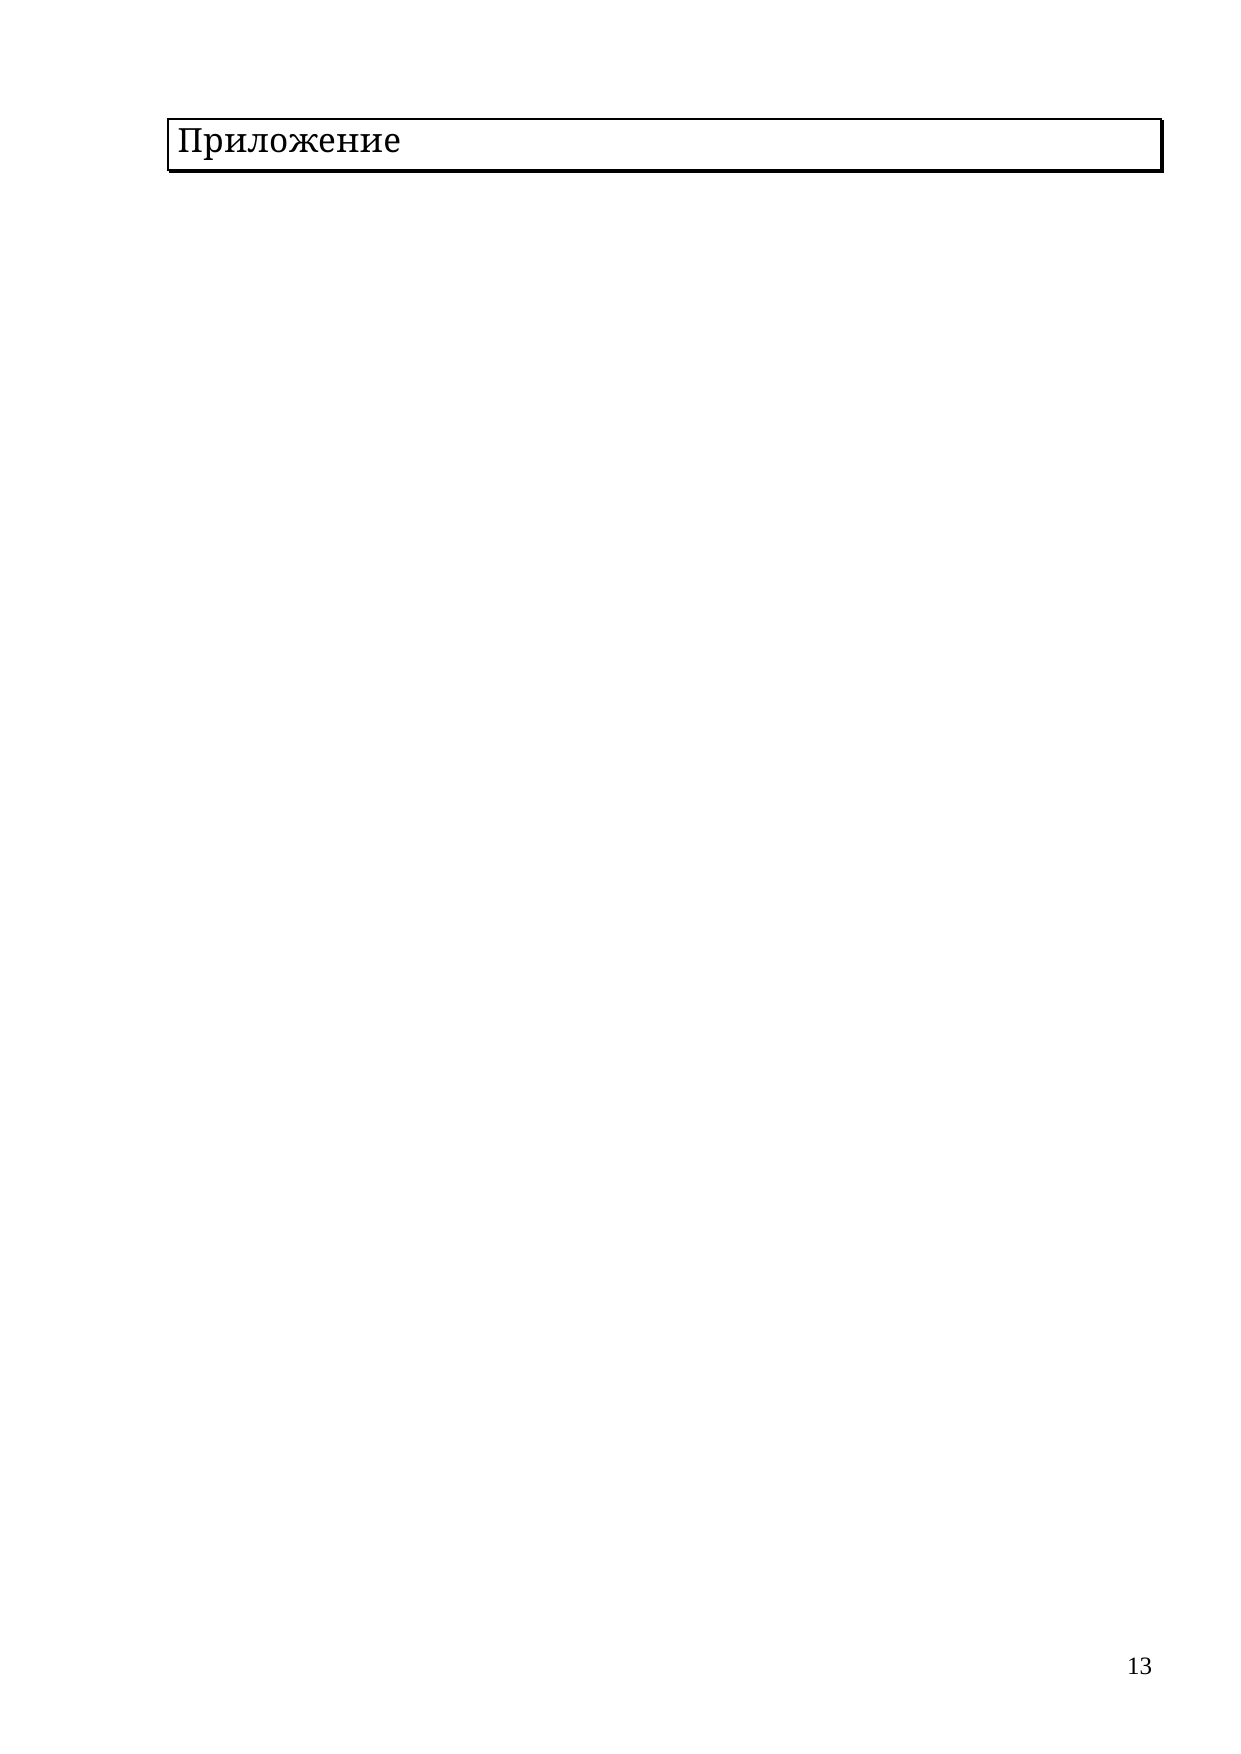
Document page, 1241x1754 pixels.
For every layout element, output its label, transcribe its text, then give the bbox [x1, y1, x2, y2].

title Приложение [169, 120, 1160, 169]
